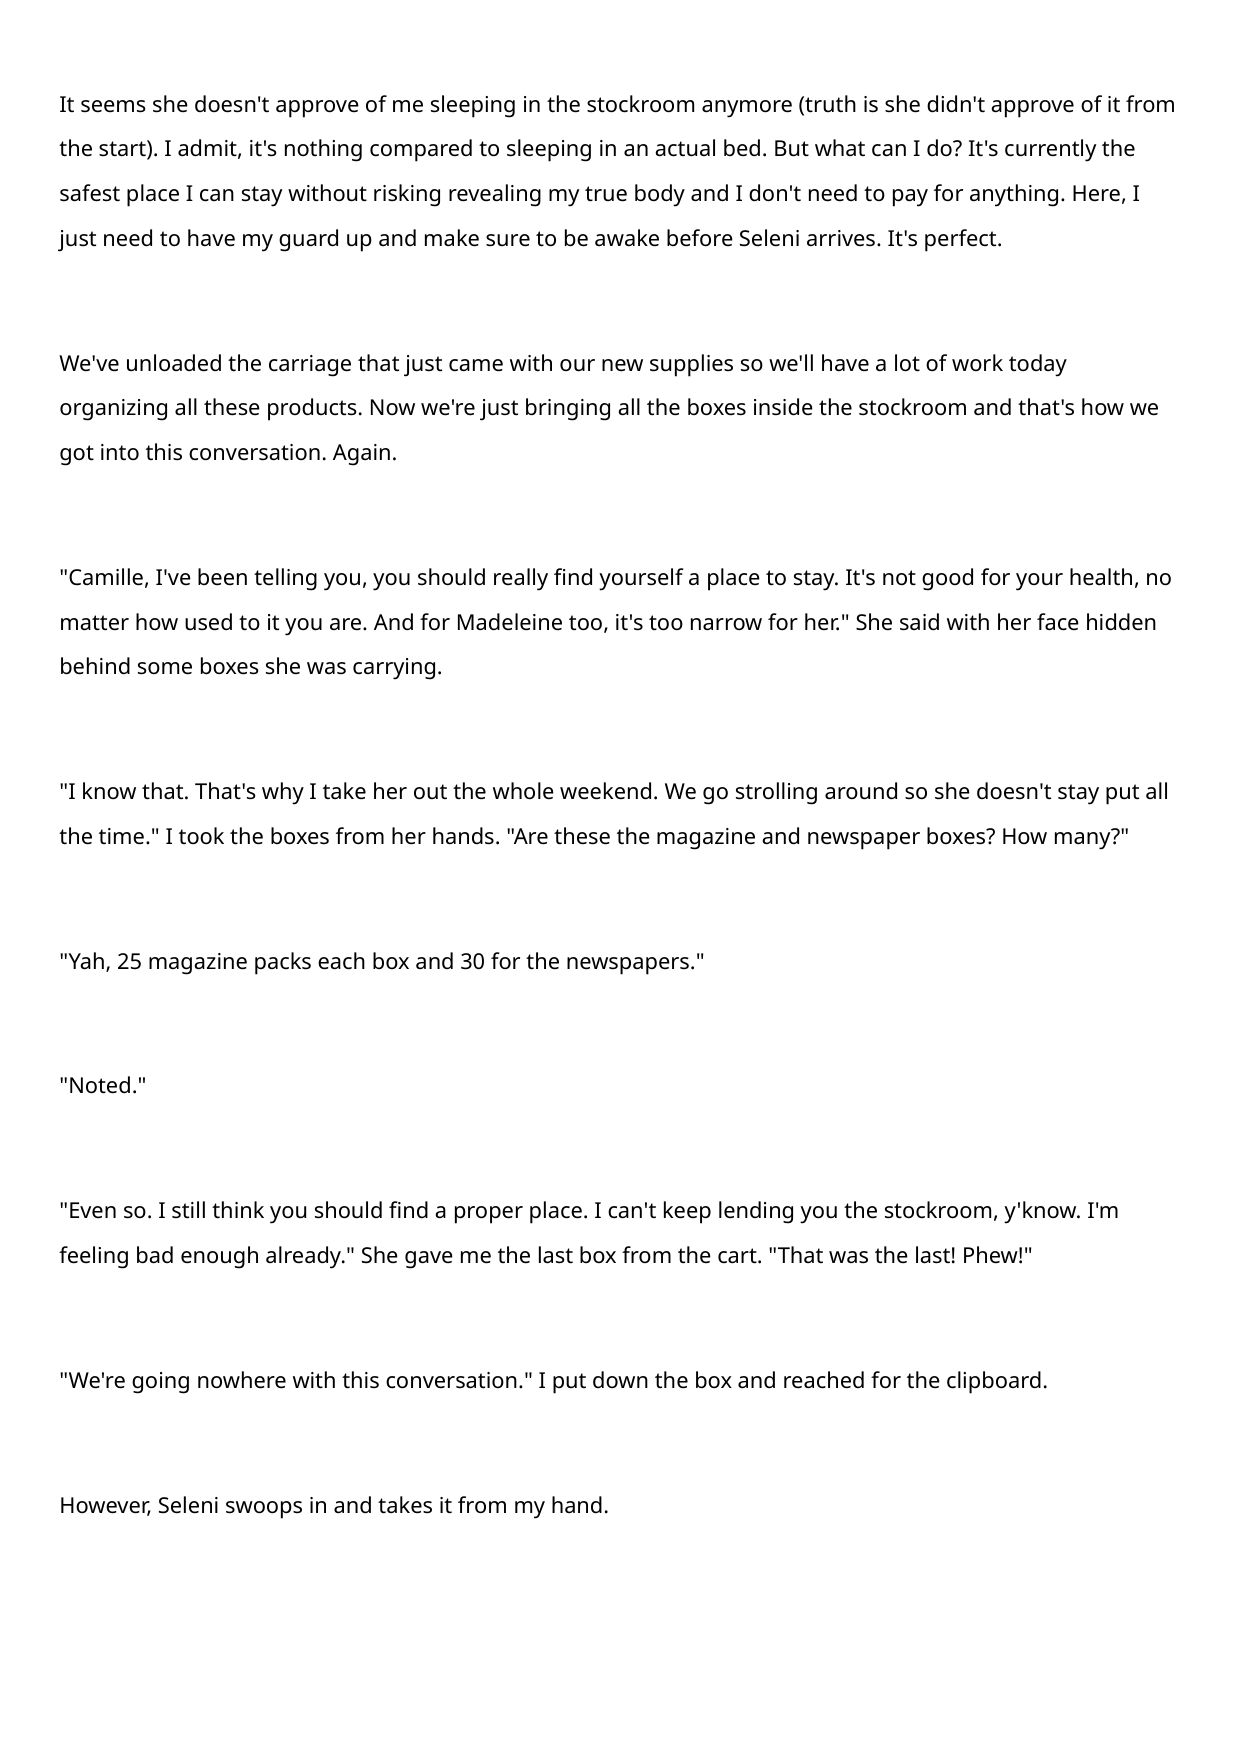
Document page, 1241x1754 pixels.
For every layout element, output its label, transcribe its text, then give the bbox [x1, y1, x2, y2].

text "Noted." [59, 1071, 1181, 1100]
text "Even so. I still think you should find a proper place. I can't keep lending you the stockroom, y'know. I'm feeling bad enough already." She gave me the last box from the cart. "That was the last! Phew!" [59, 1195, 1181, 1270]
text "Yah, 25 magazine packs each box and 30 for the newspapers." [59, 946, 1181, 975]
text We've unloaded the carriage that just came with our new supplies so we'll have a lot of work today organizing all these products. Now we're just bringing all the boxes inside the stockroom and that's how we got into this conversation. Again. [59, 347, 1181, 467]
text However, Seleni swoops in and takes it from my hand. [59, 1490, 1181, 1520]
text "We're going nowhere with this conversation." I put down the box and reached for the clipboard. [59, 1365, 1181, 1395]
text It seems she doesn't approve of me sleeping in the stockroom anymore (truth is she didn't approve of it from the start). I admit, it's nothing compared to sleeping in an actual bed. But what can I do? It's currently the safest place I can stay without risking revealing my true body and I don't need to pay for anything. Here, I just need to have my guard up and make sure to be awake before Seleni arrives. It's perfect. [59, 88, 1181, 252]
text "Camille, I've been telling you, you should really find yourself a place to stay. It's not good for your health, no matter how used to it you are. And for Madeleine too, it's too narrow for her." She said with her face hidden behind some boxes she was carrying. [59, 562, 1181, 681]
text "I know that. That's why I take her out the whole weekend. We go strolling around so she doesn't stay put all the time." I took the boxes from her hands. "Are these the magazine and newspaper boxes? How many?" [59, 776, 1181, 851]
